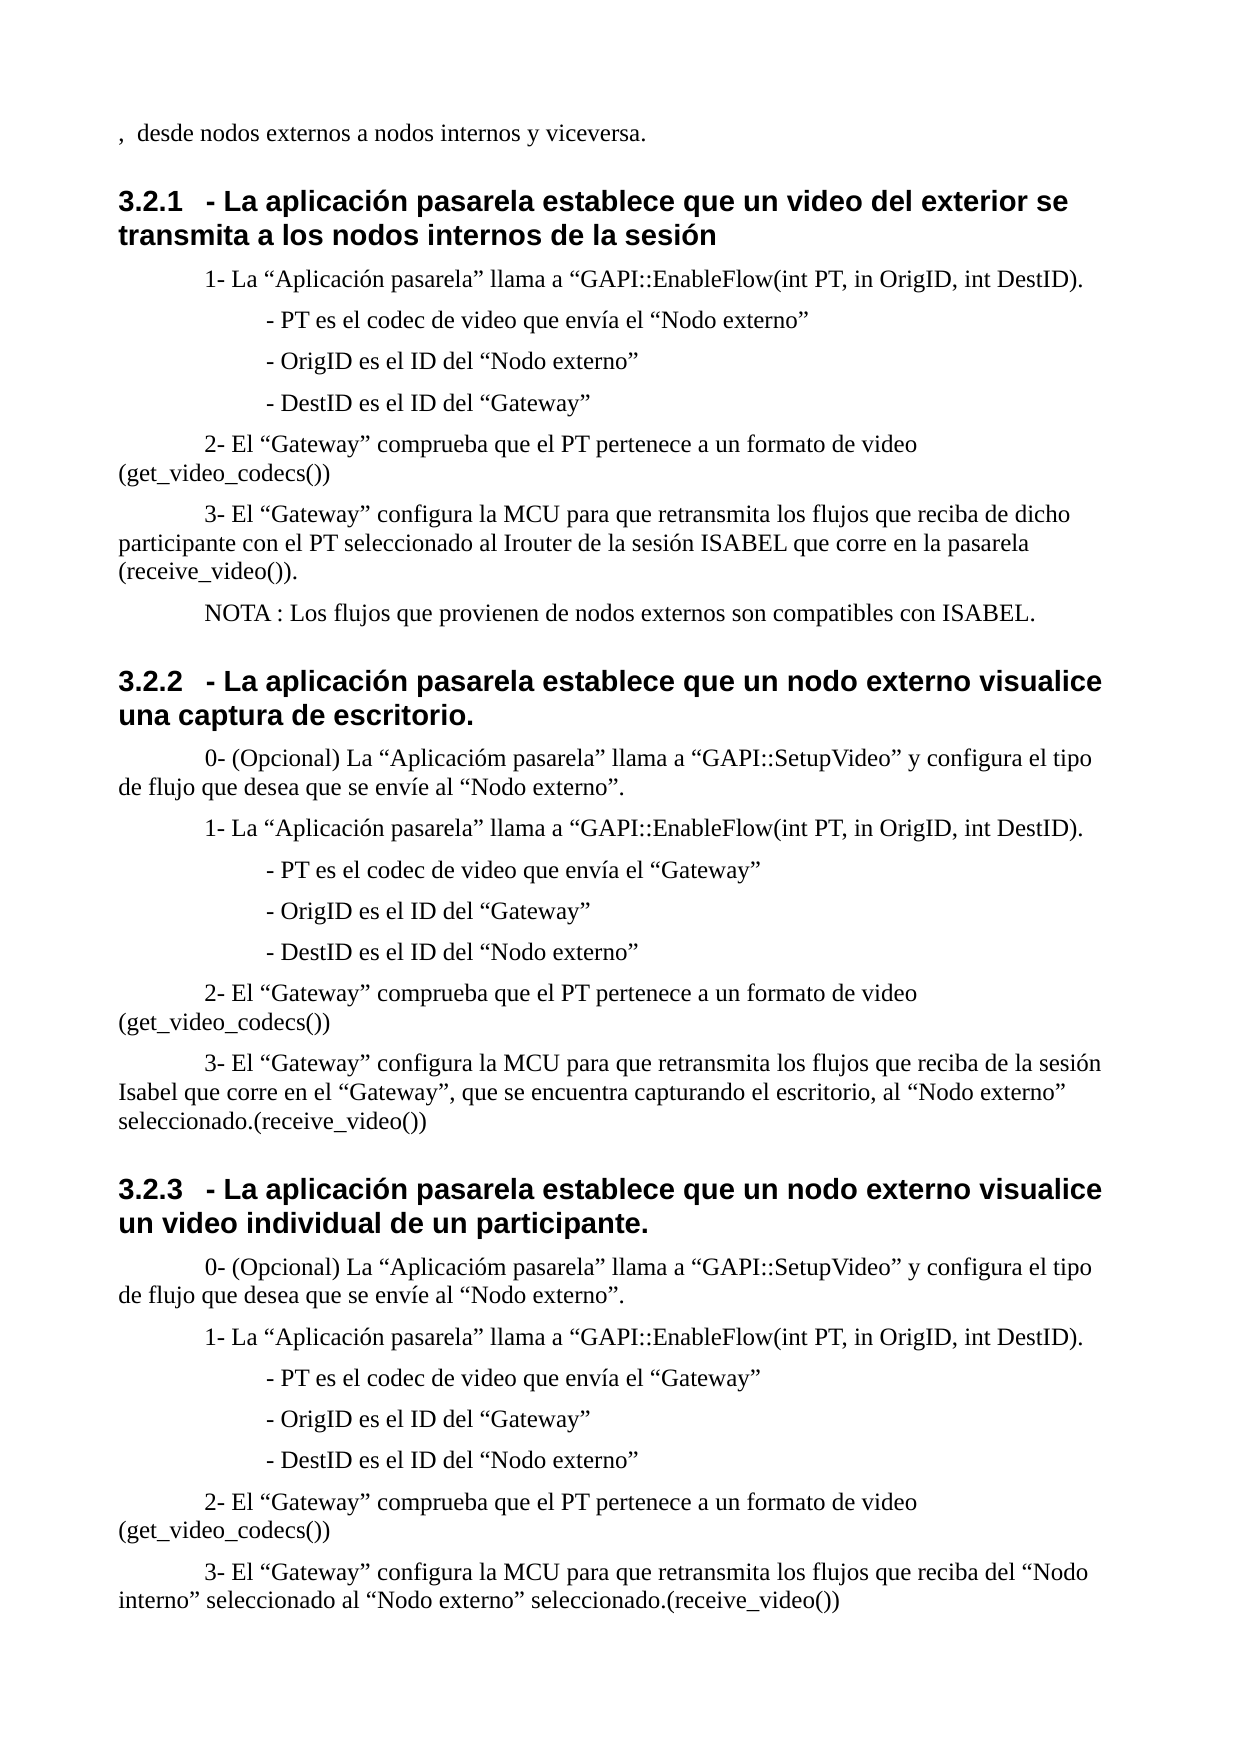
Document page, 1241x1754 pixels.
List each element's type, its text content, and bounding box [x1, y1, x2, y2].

text - DestID es el ID del “Nodo externo” [118, 1446, 1122, 1474]
text 2- El “Gateway” comprueba que el PT pertenece a un formato de video (get_video_codecs()) [118, 978, 1122, 1036]
text 0- (Opcional) La “Aplicacióm pasarela” llama a “GAPI::SetupVideo” y configura el tipo de flujo que desea que se envíe al “Nodo externo”. [118, 1252, 1122, 1309]
subtitle - La aplicación pasarela establece que un nodo externo visualice una captura de escritorio. [118, 664, 1122, 731]
subtitle - La aplicación pasarela establece que un video del exterior se transmita a los nodos internos de la sesión [118, 184, 1122, 251]
text 3- El “Gateway” configura la MCU para que retransmita los flujos que reciba del “Nodo interno” seleccionado al “Nodo externo” seleccionado.(receive_video()) [118, 1557, 1122, 1614]
text 2- El “Gateway” comprueba que el PT pertenece a un formato de video (get_video_codecs()) [118, 429, 1122, 486]
text 1- La “Aplicación pasarela” llama a “GAPI::EnableFlow(int PT, in OrigID, int DestID). [118, 264, 1122, 293]
text 3- El “Gateway” configura la MCU para que retransmita los flujos que reciba de dicho participante con el PT seleccionado al Irouter de la sesión ISABEL que corre en la pasarela (receive_video()). [118, 499, 1122, 585]
text - OrigID es el ID del “Gateway” [118, 896, 1122, 925]
text - DestID es el ID del “Nodo externo” [118, 937, 1122, 966]
text - PT es el codec de video que envía el “Gateway” [118, 855, 1122, 883]
text - PT es el codec de video que envía el “Nodo externo” [118, 305, 1122, 334]
text 1- La “Aplicación pasarela” llama a “GAPI::EnableFlow(int PT, in OrigID, int DestID). [118, 813, 1122, 842]
text NOTA : Los flujos que provienen de nodos externos son compatibles con ISABEL. [118, 598, 1122, 626]
text 0- (Opcional) La “Aplicacióm pasarela” llama a “GAPI::SetupVideo” y configura el tipo de flujo que desea que se envíe al “Nodo externo”. [118, 743, 1122, 801]
text - OrigID es el ID del “Nodo externo” [118, 346, 1122, 375]
text - DestID es el ID del “Gateway” [118, 388, 1122, 416]
text 1- La “Aplicación pasarela” llama a “GAPI::EnableFlow(int PT, in OrigID, int DestID). [118, 1322, 1122, 1351]
subtitle - La aplicación pasarela establece que un nodo externo visualice un video individual de un participante. [118, 1172, 1122, 1239]
text 2- El “Gateway” comprueba que el PT pertenece a un formato de video (get_video_codecs()) [118, 1487, 1122, 1544]
text - PT es el codec de video que envía el “Gateway” [118, 1363, 1122, 1392]
text 3- El “Gateway” configura la MCU para que retransmita los flujos que reciba de la sesión Isabel que corre en el “Gateway”, que se encuentra capturando el escritorio, al “Nodo externo” seleccionado.(receive_video()) [118, 1048, 1122, 1135]
text , desde nodos externos a nodos internos y viceversa. [118, 118, 1122, 147]
text - OrigID es el ID del “Gateway” [118, 1404, 1122, 1433]
